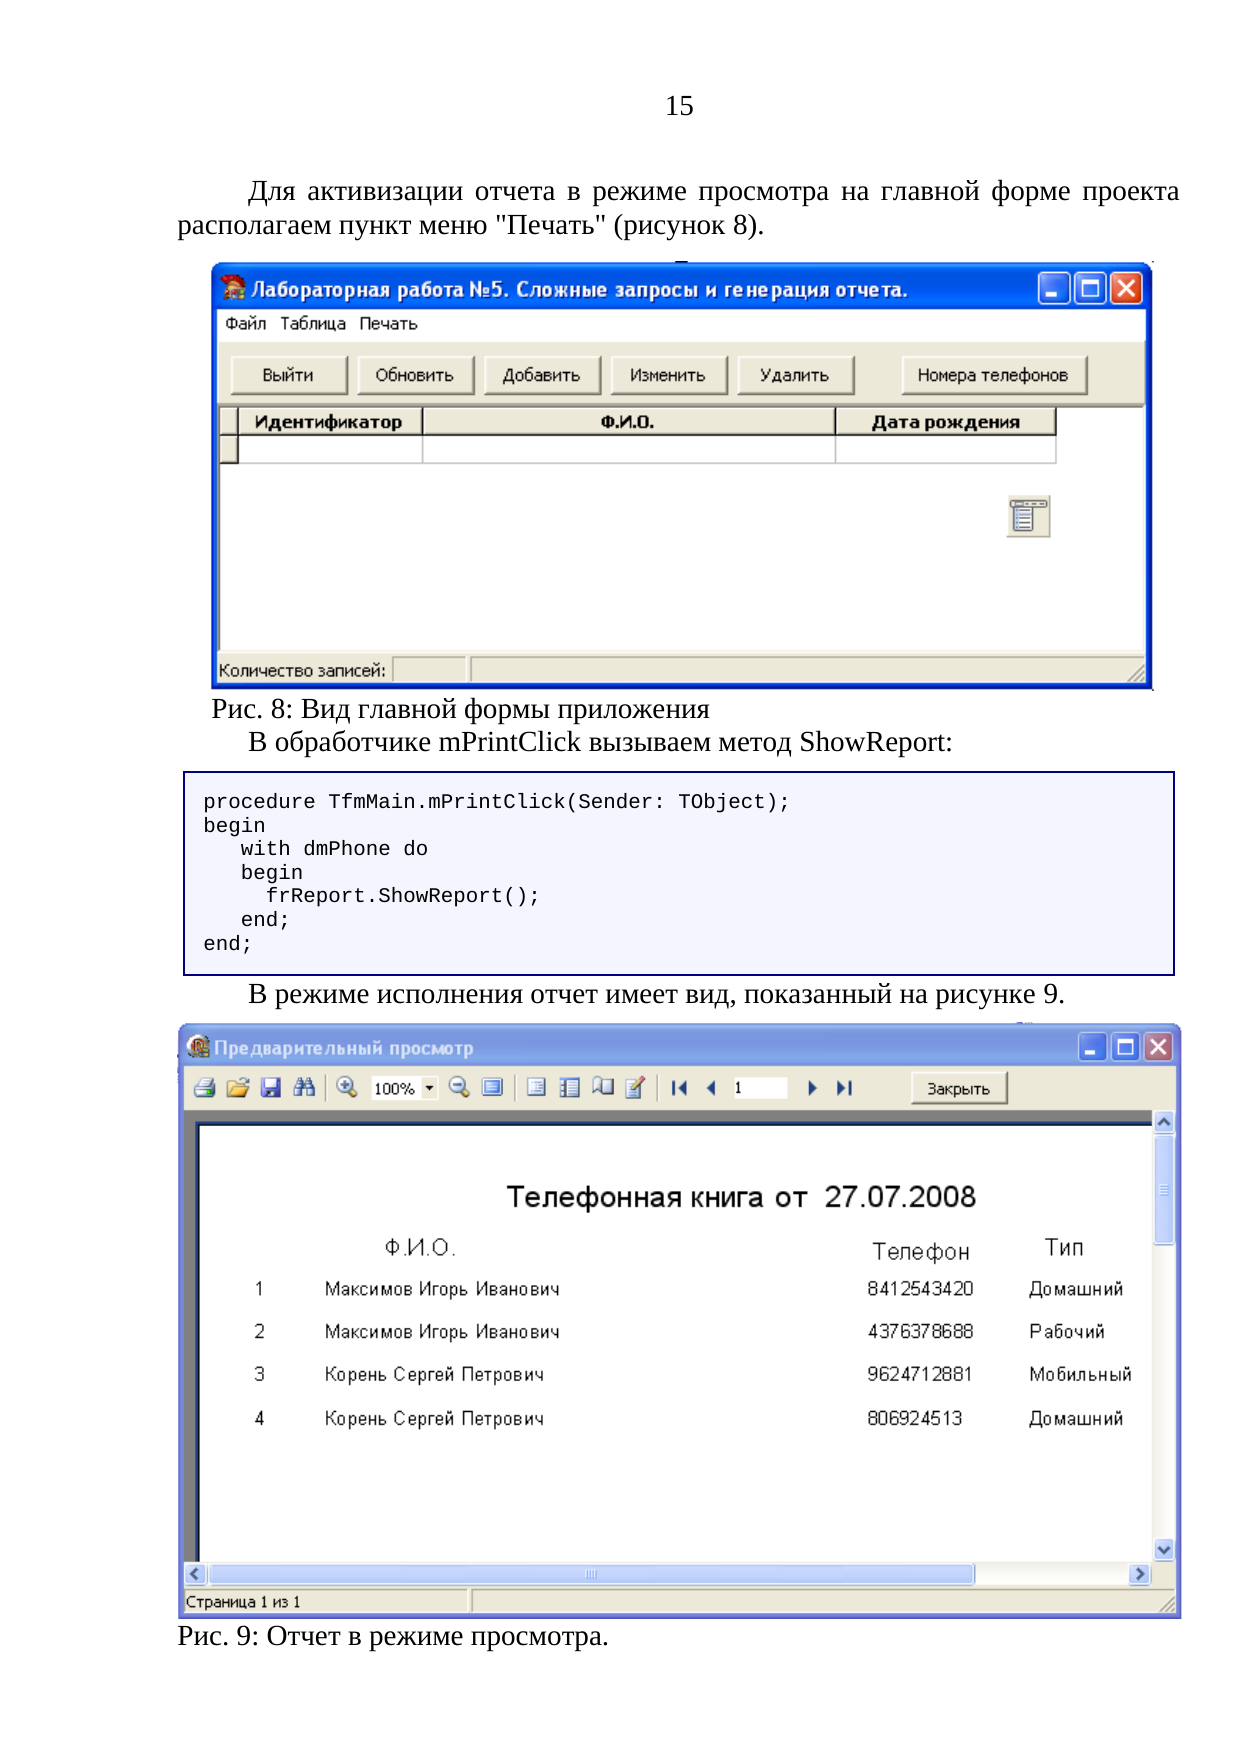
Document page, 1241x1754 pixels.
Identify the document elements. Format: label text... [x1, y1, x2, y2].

text with dmPhone do [203, 838, 1155, 862]
text Для активизации отчета в режиме просмотра на главной форме проекта располагаем пункт меню "Печать" (рисунок 8). [177, 173, 1181, 240]
picture [211, 261, 1154, 691]
text Рис. 9: Отчет в режиме просмотра. [177, 1619, 1181, 1652]
text Рис. 8: Вид главной формы приложения [211, 691, 1153, 724]
text frReport.ShowReport(); [203, 886, 1155, 909]
text end; [203, 933, 1155, 956]
text end; [203, 909, 1155, 933]
text procedure TfmMain.mPrintClick(Sender: TObject); [203, 791, 1155, 814]
text В режиме исполнения отчет имеет вид, показанный на рисунке 9. [177, 758, 1181, 1010]
text begin [203, 862, 1155, 886]
text begin [203, 814, 1155, 838]
picture [177, 1022, 1182, 1619]
text В обработчике mPrintClick вызываем метод ShowReport: [177, 240, 1181, 758]
